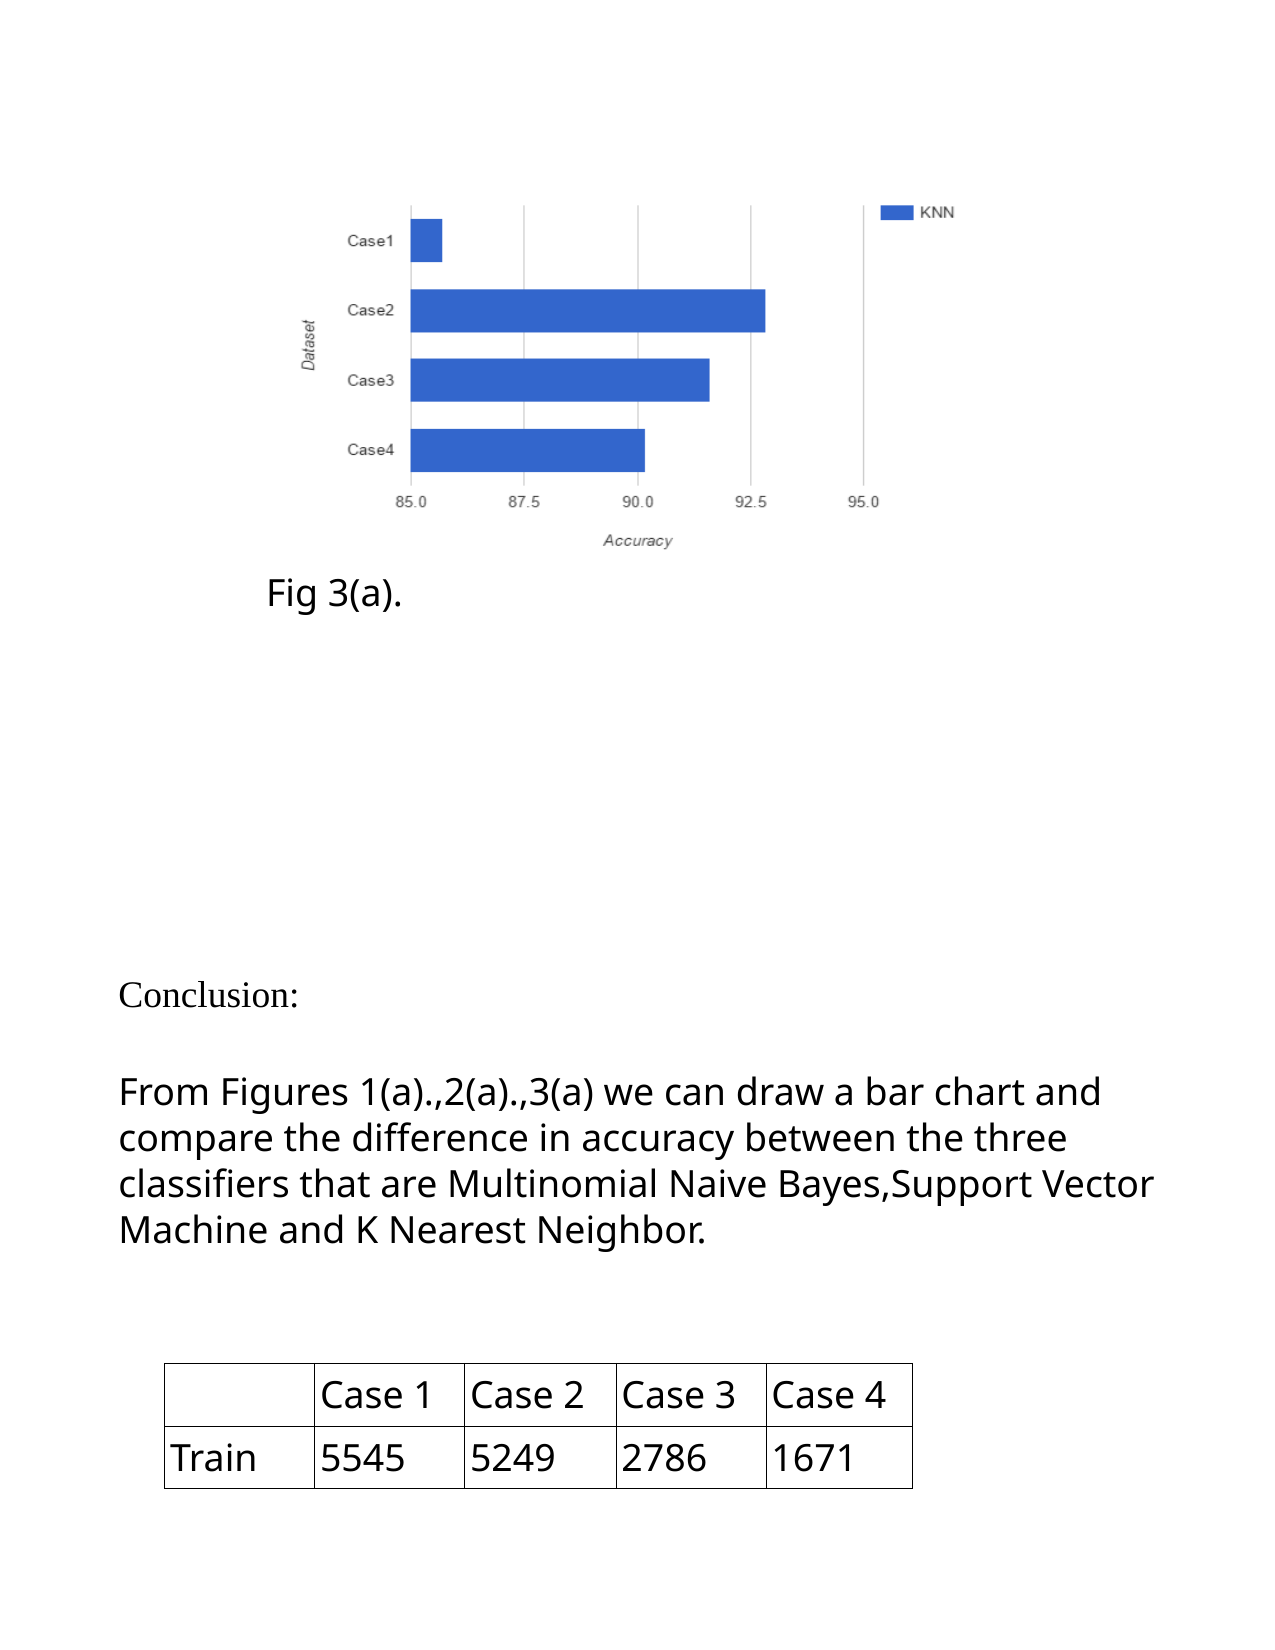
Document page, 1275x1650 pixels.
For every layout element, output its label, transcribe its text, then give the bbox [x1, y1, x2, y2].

table_cell 1671 [767, 1427, 912, 1488]
table_header Case 1 [315, 1364, 464, 1426]
text Fig 3(a). [118, 118, 1157, 618]
table_cell 5249 [465, 1427, 616, 1488]
table_header [165, 1364, 314, 1426]
table_cell 2786 [617, 1427, 766, 1488]
table_cell 5545 [315, 1427, 464, 1488]
text Conclusion: [118, 972, 1157, 1015]
table_cell Train [165, 1427, 314, 1488]
text From Figures 1(a).,2(a).,3(a) we can draw a bar chart and compare the difference in accuracy between the three classifiers that are Multinomial Naive Bayes,Support Vector Machine and K Nearest Neighbor. [118, 1066, 1157, 1254]
picture [270, 118, 1005, 572]
table_header Case 2 [465, 1364, 616, 1426]
table_header Case 4 [767, 1364, 912, 1426]
table_header Case 3 [617, 1364, 766, 1426]
